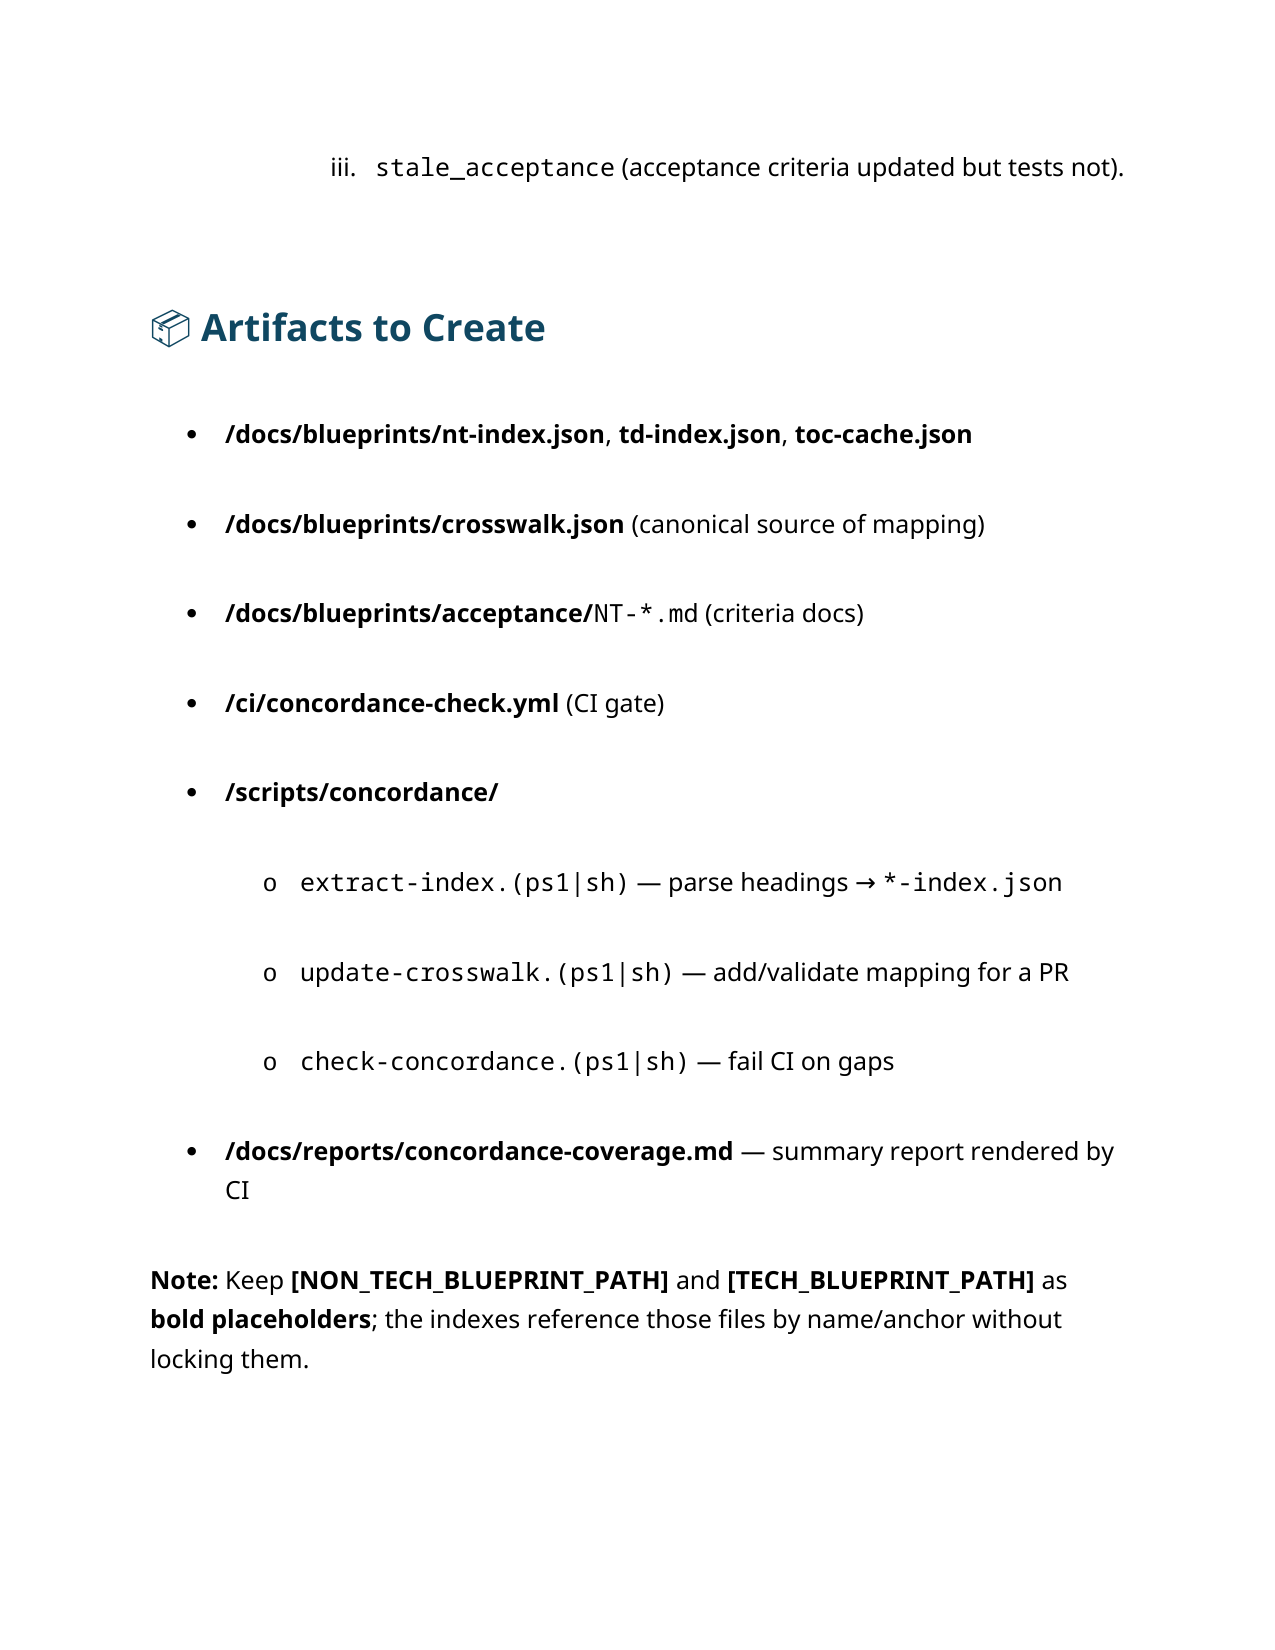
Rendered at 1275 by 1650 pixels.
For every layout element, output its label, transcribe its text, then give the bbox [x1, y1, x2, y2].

list stale_acceptance (acceptance criteria updated but tests not). [356, 150, 1125, 184]
list /docs/blueprints/crosswalk.json (canonical source of mapping) [187, 507, 1125, 541]
list extract-index.(ps1|sh) — parse headings → *-index.json [262, 864, 1125, 899]
list /docs/reports/concordance-coverage.md — summary report rendered by CI [187, 1133, 1125, 1207]
subtitle 📦 Artifacts to Create [150, 302, 1125, 353]
list /scripts/concordance/ [187, 775, 1125, 809]
list /docs/blueprints/acceptance/NT-*.md (criteria docs) [187, 596, 1125, 630]
list /ci/concordance-check.yml (CI gate) [187, 686, 1125, 719]
text Note: Keep [NON_TECH_BLUEPRINT_PATH] and [TECH_BLUEPRINT_PATH] as bold placeholders; the indexes reference those files by name/anchor without locking them. [150, 1262, 1125, 1376]
list check-concordance.(ps1|sh) — fail CI on gaps [262, 1044, 1125, 1078]
list /docs/blueprints/nt-index.json, td-index.json, toc-cache.json [187, 417, 1125, 451]
list update-crosswalk.(ps1|sh) — add/validate mapping for a PR [262, 954, 1125, 988]
